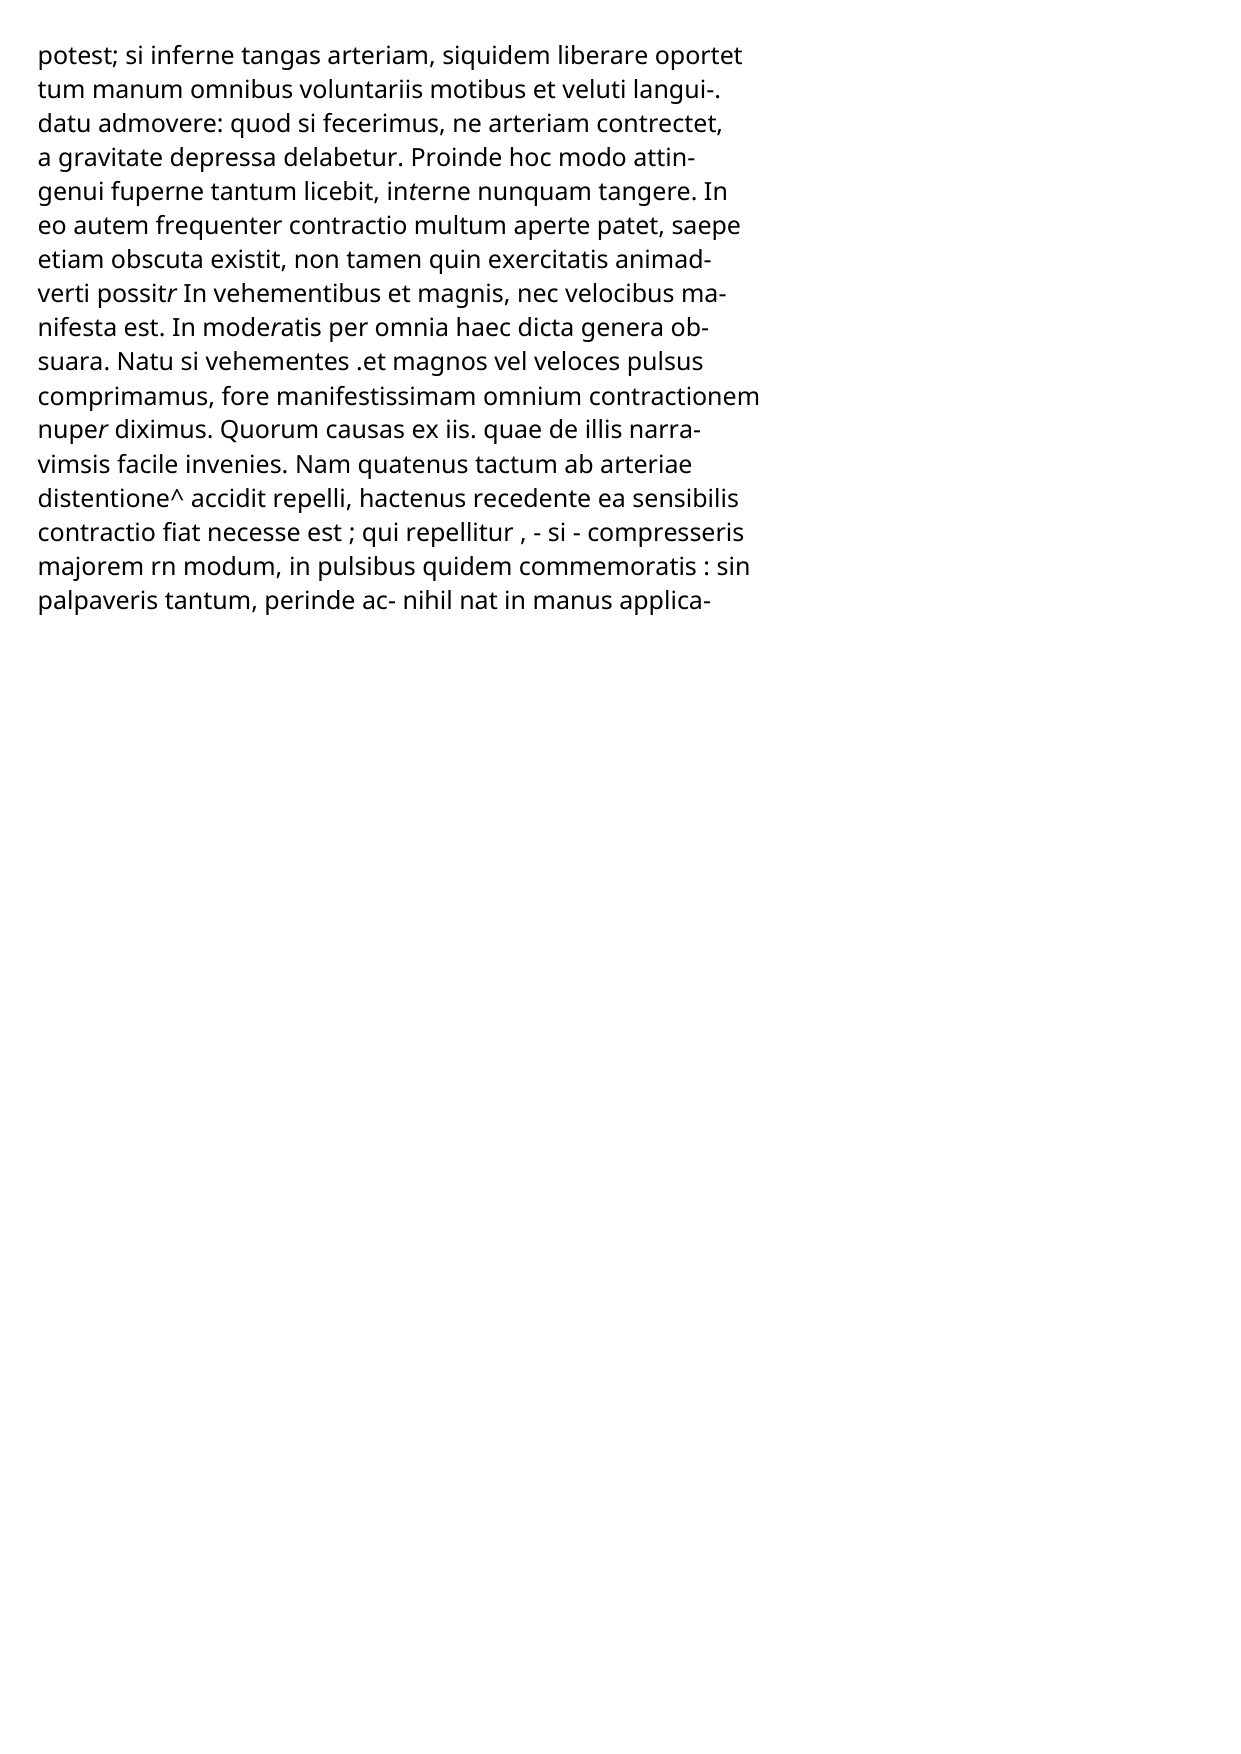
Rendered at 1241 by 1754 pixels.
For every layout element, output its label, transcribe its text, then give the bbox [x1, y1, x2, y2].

text potest; si inferne tangas arteriam, siquidem liberare oportet tum manum omnibus voluntariis motibus et veluti langui-. datu admovere: quod si fecerimus, ne arteriam contrectet, a gravitate depressa delabetur. Proinde hoc modo attin- genui fuperne tantum licebit, interne nunquam tangere. In eo autem frequenter contractio multum aperte patet, saepe etiam obscuta existit, non tamen quin exercitatis animad- verti possitr In vehementibus et magnis, nec velocibus ma- nifesta est. In moderatis per omnia haec dicta genera ob- suara. Natu si vehementes .et magnos vel veloces pulsus comprimamus, fore manifestissimam omnium contractionem nuper diximus. Quorum causas ex iis. quae de illis narra- vimsis facile invenies. Nam quatenus tactum ab arteriae distentione^ accidit repelli, hactenus recedente ea sensibilis contractio fiat necesse est ; qui repellitur , - si - compresseris majorem rn modum, in pulsibus quidem commemoratis : sin palpaveris tantum, perinde ac- nihil nat in manus applica- [37, 37, 1203, 617]
